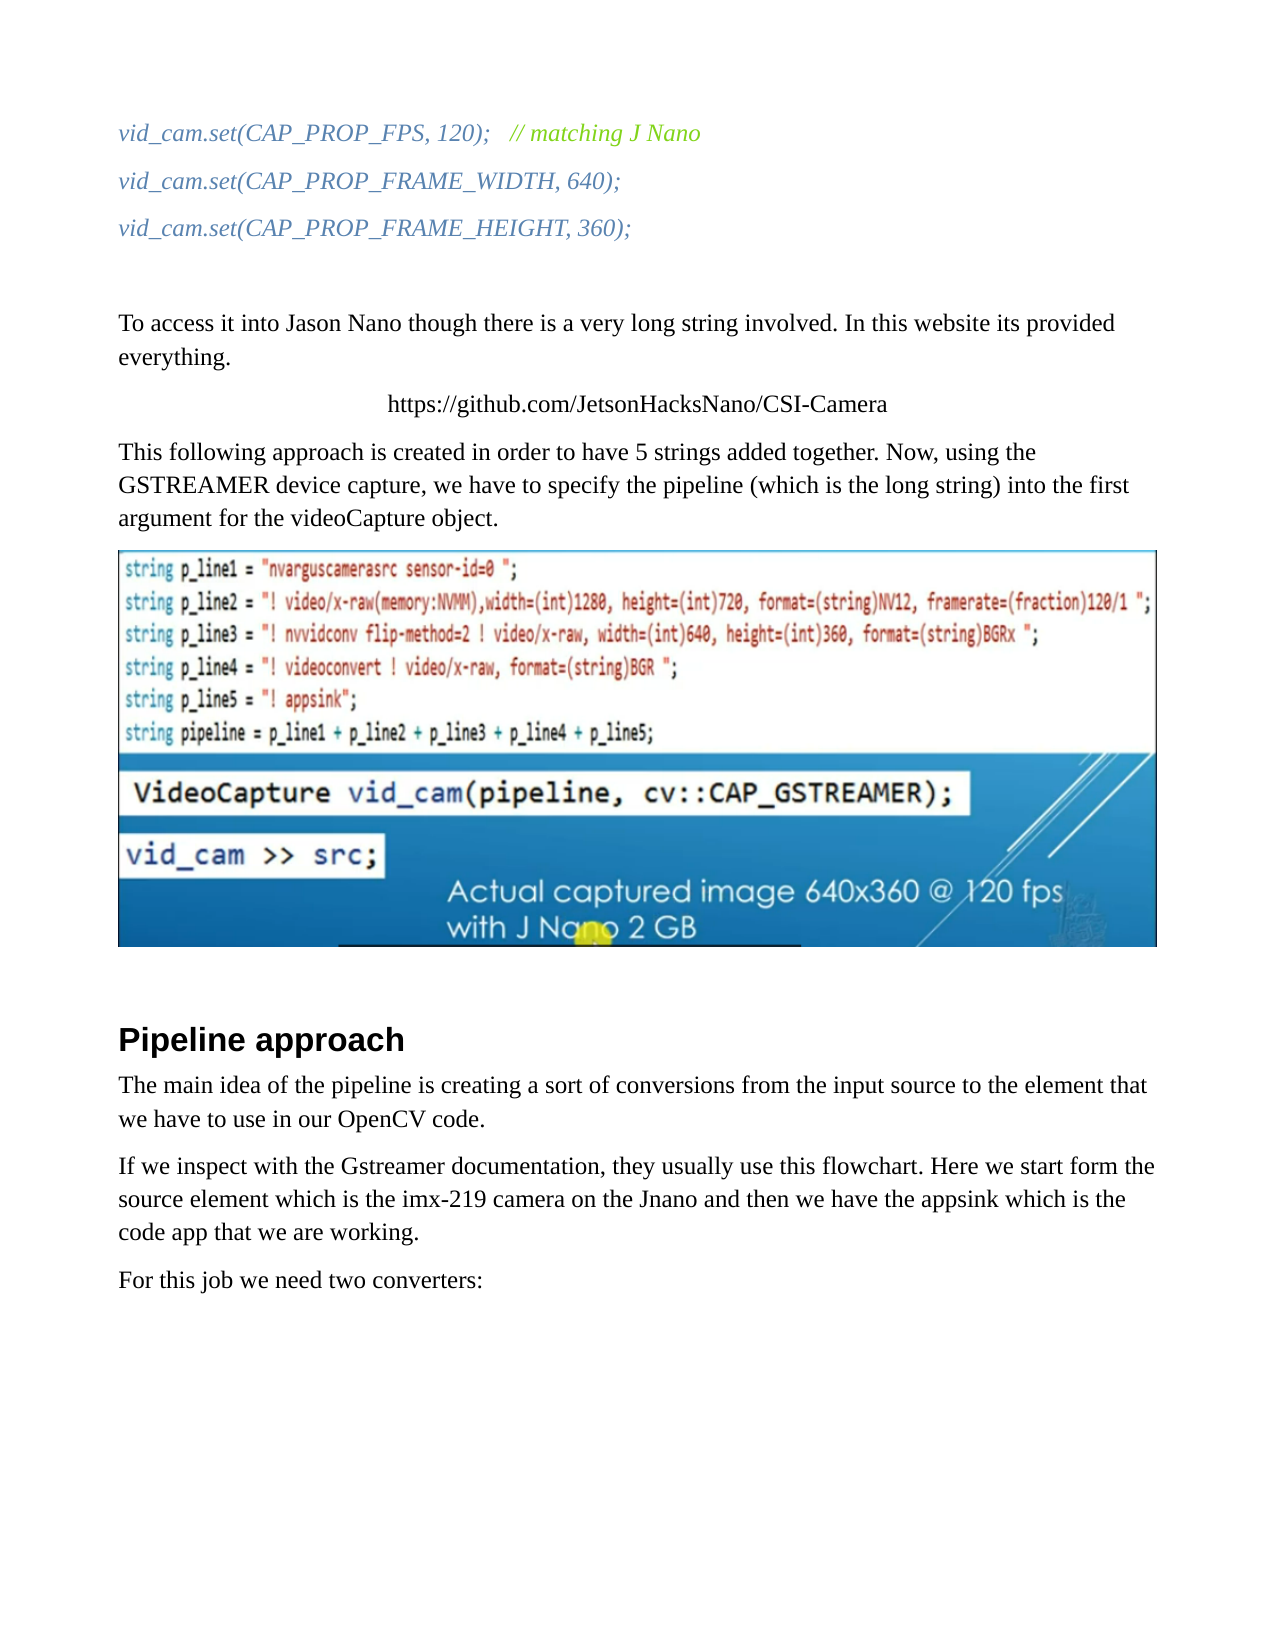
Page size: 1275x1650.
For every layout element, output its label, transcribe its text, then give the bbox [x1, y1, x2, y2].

text This following approach is created in order to have 5 strings added together. Now, using the GSTREAMER device capture, we have to specify the pipeline (which is the long string) into the first argument for the videoCapture object. [118, 437, 1157, 532]
text https://github.com/JetsonHacksNano/CSI-Camera [118, 389, 1157, 418]
text For this job we need two converters: [118, 1265, 1157, 1294]
text vid_cam.set(CAP_PROP_FRAME_WIDTH, 640); [118, 166, 1157, 194]
picture [118, 550, 1157, 947]
text The main idea of the pipeline is creating a sort of conversions from the input source to the element that we have to use in our OpenCV code. [118, 1071, 1157, 1132]
text vid_cam.set(CAP_PROP_FPS, 120); // matching J Nano [118, 118, 1157, 147]
text If we inspect with the Gstreamer documentation, they usually use this flowchart. Here we start form the source element which is the imx-219 camera on the Jnano and then we have the appsink which is the code app that we are working. [118, 1151, 1157, 1246]
text vid_cam.set(CAP_PROP_FRAME_HEIGHT, 360); [118, 213, 1157, 242]
text To access it into Jason Nano though there is a very long string involved. In this website its provided everything. [118, 308, 1157, 370]
subtitle Pipeline approach [118, 1020, 1157, 1058]
